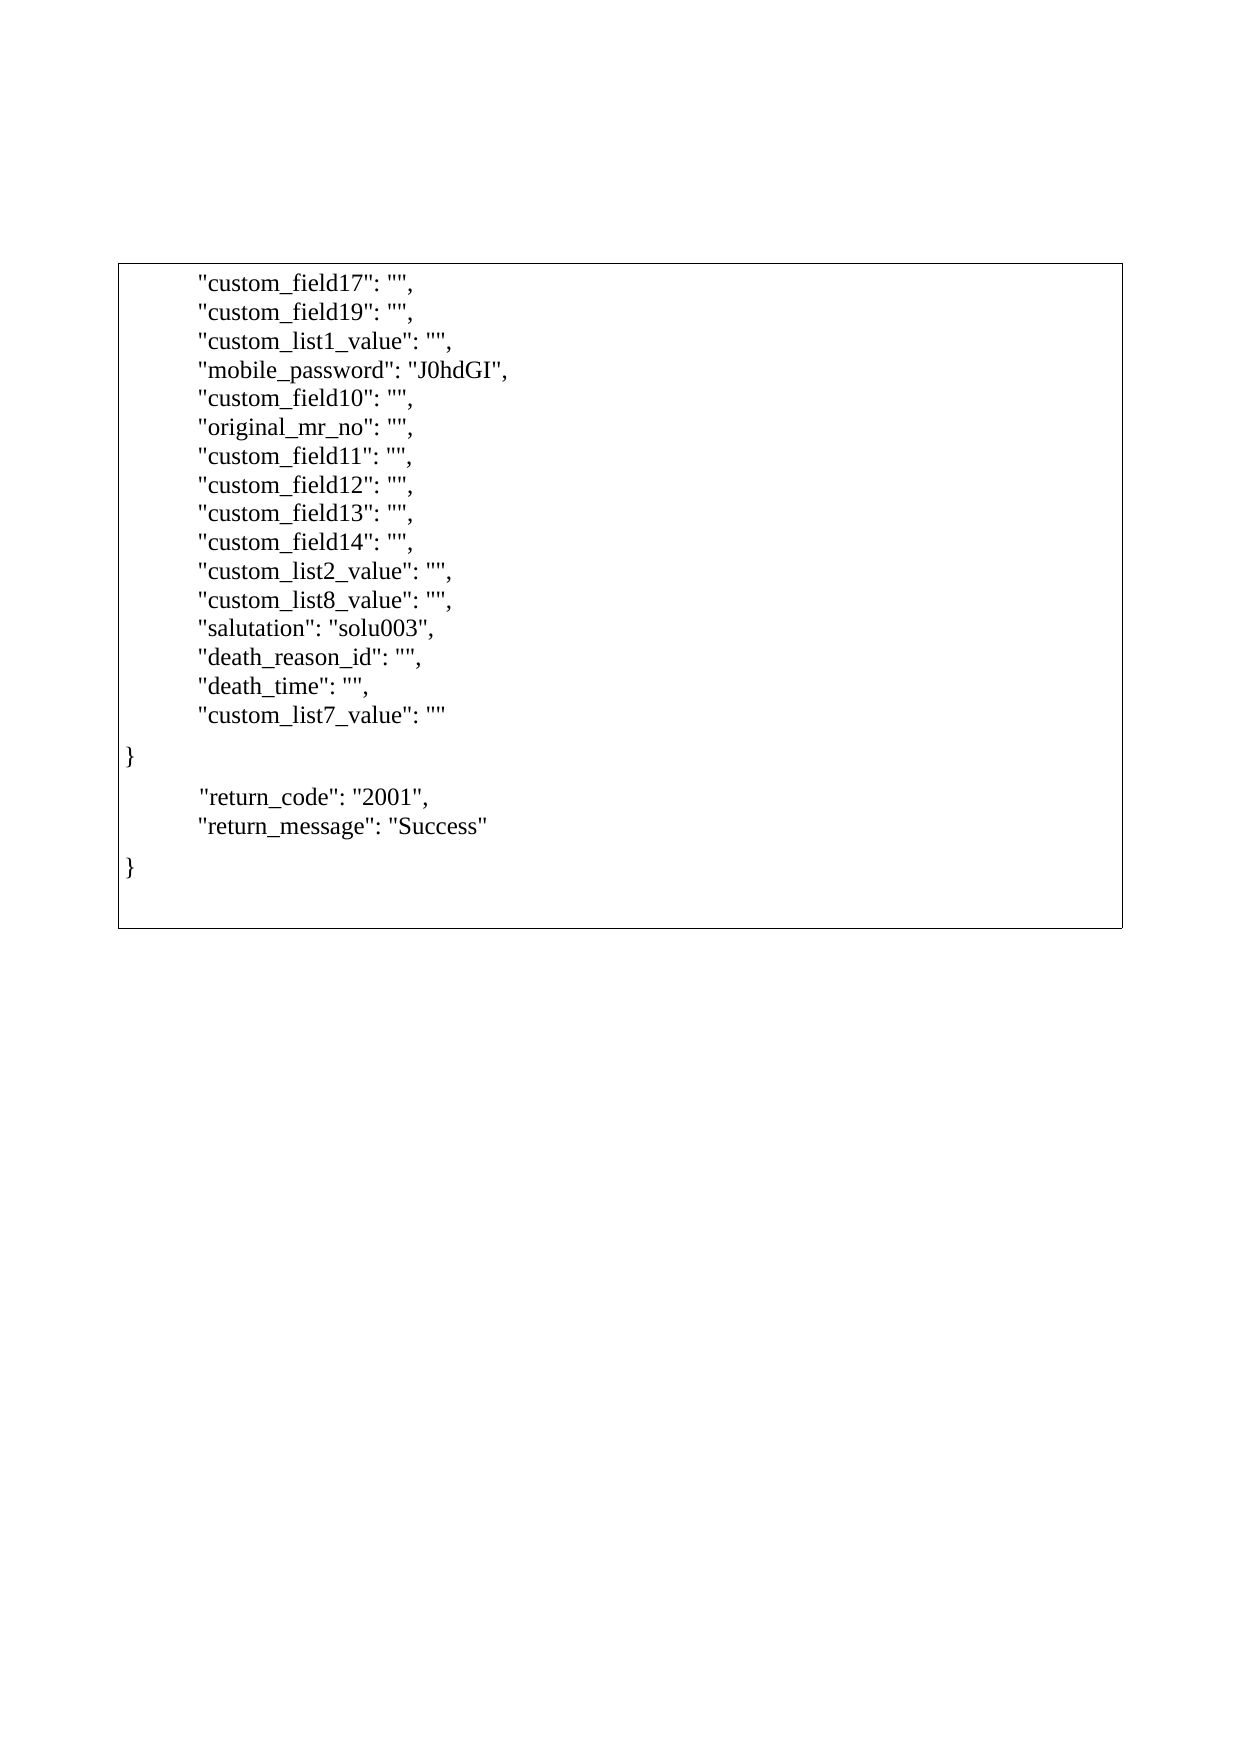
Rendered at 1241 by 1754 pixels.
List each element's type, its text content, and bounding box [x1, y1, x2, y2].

table_cell "custom_field17": "", "custom_field19": "", "custom_list1_value": "", "mobile_password": "J0hdGI", "custom_field10": "", "original_mr_no": "", "custom_field11": "", "custom_field12": "", "custom_field13": "", "custom_field14": "", "custom_list2_value": "", "custom_list8_value": "", "salutation": "solu003", "death_reason_id": "", "death_time": "", "custom_list7_value": "" } "return_code": "2001", "return_message": "Success" } [119, 264, 1122, 928]
